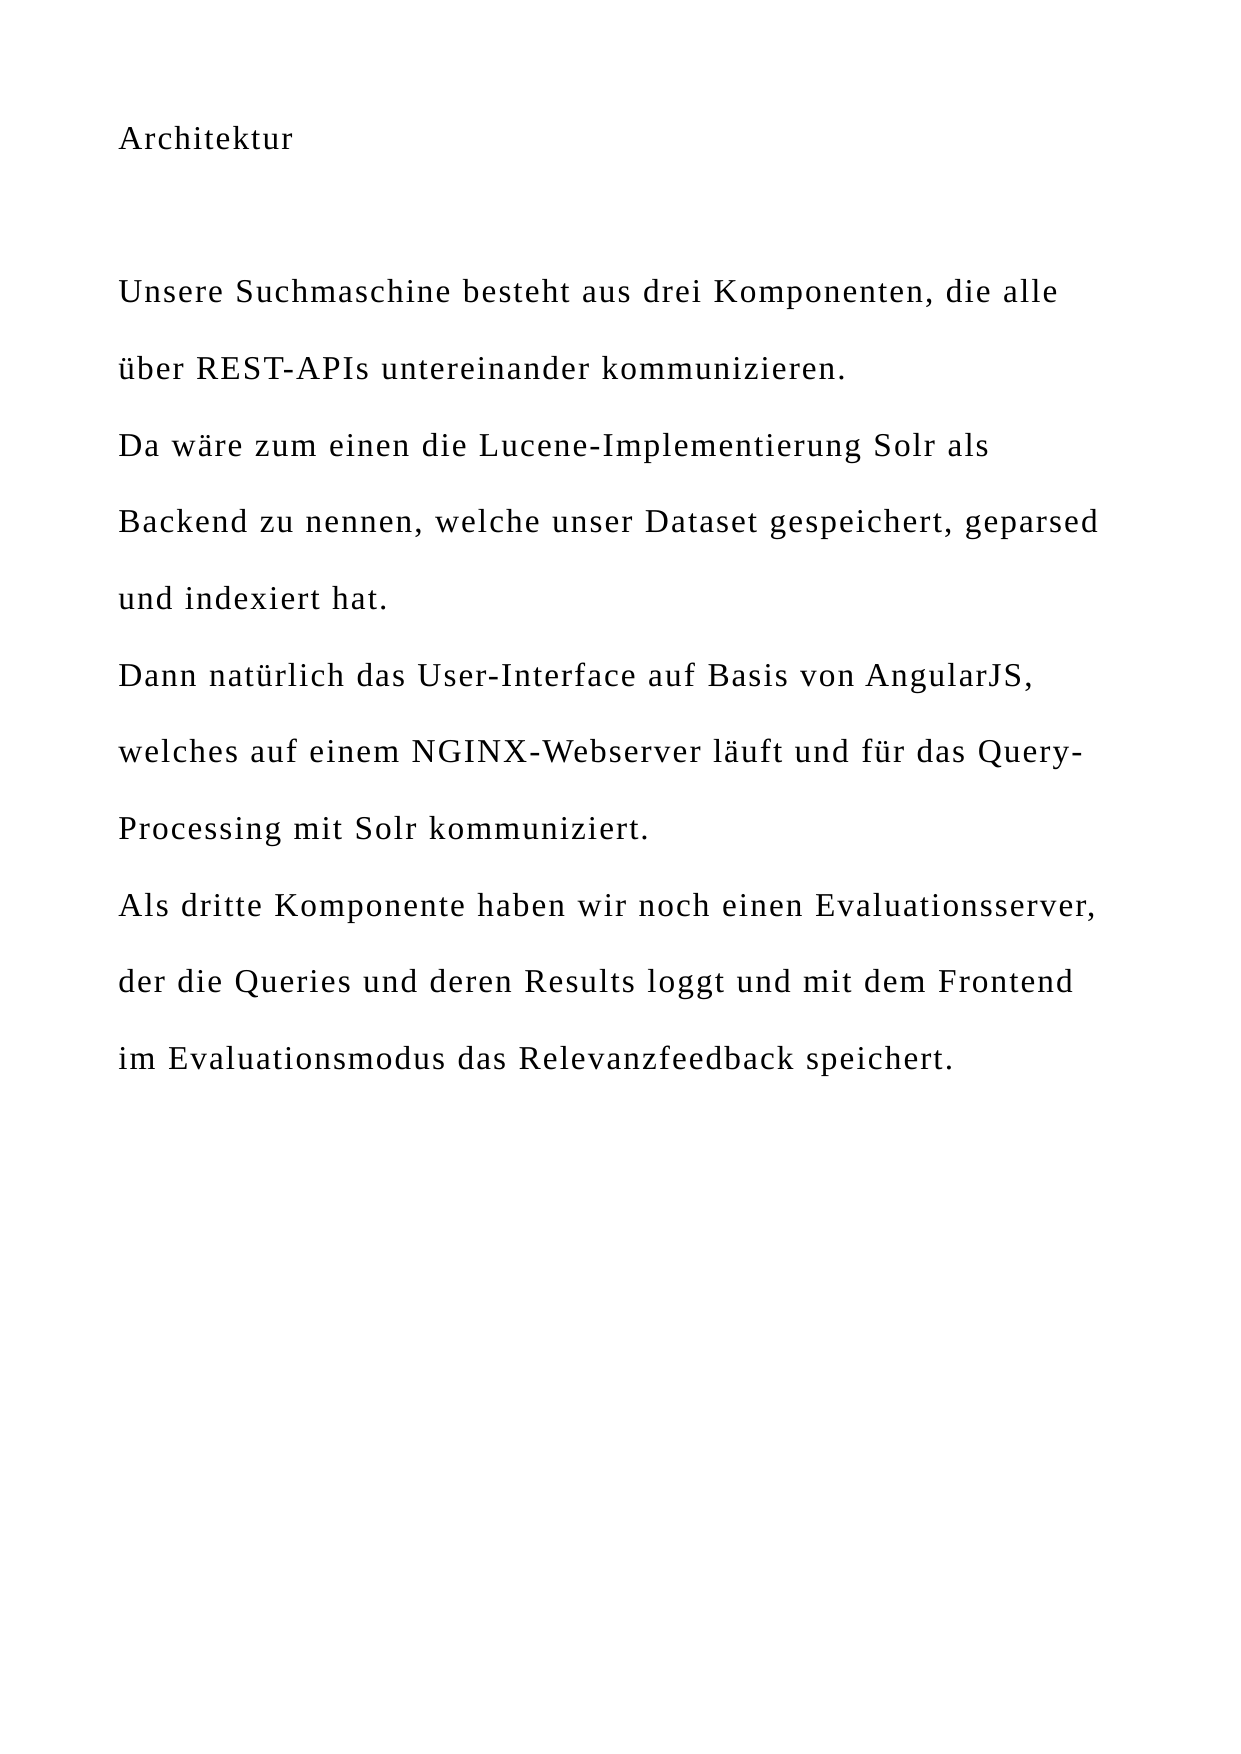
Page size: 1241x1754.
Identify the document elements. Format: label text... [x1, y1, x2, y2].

text Da wäre zum einen die Lucene-Implementierung Solr als Backend zu nennen, welche unser Dataset gespeichert, geparsed und indexiert hat. [118, 425, 1122, 616]
text Dann natürlich das User-Interface auf Basis von AngularJS, welches auf einem NGINX-Webserver läuft und für das Query-Processing mit Solr kommuniziert. [118, 655, 1122, 846]
text Architektur [118, 118, 1122, 156]
text Unsere Suchmaschine besteht aus drei Komponenten, die alle über REST-APIs untereinander kommunizieren. [118, 271, 1122, 386]
text Als dritte Komponente haben wir noch einen Evaluationsserver, der die Queries und deren Results loggt und mit dem Frontend im Evaluationsmodus das Relevanzfeedback speichert. [118, 885, 1122, 1076]
